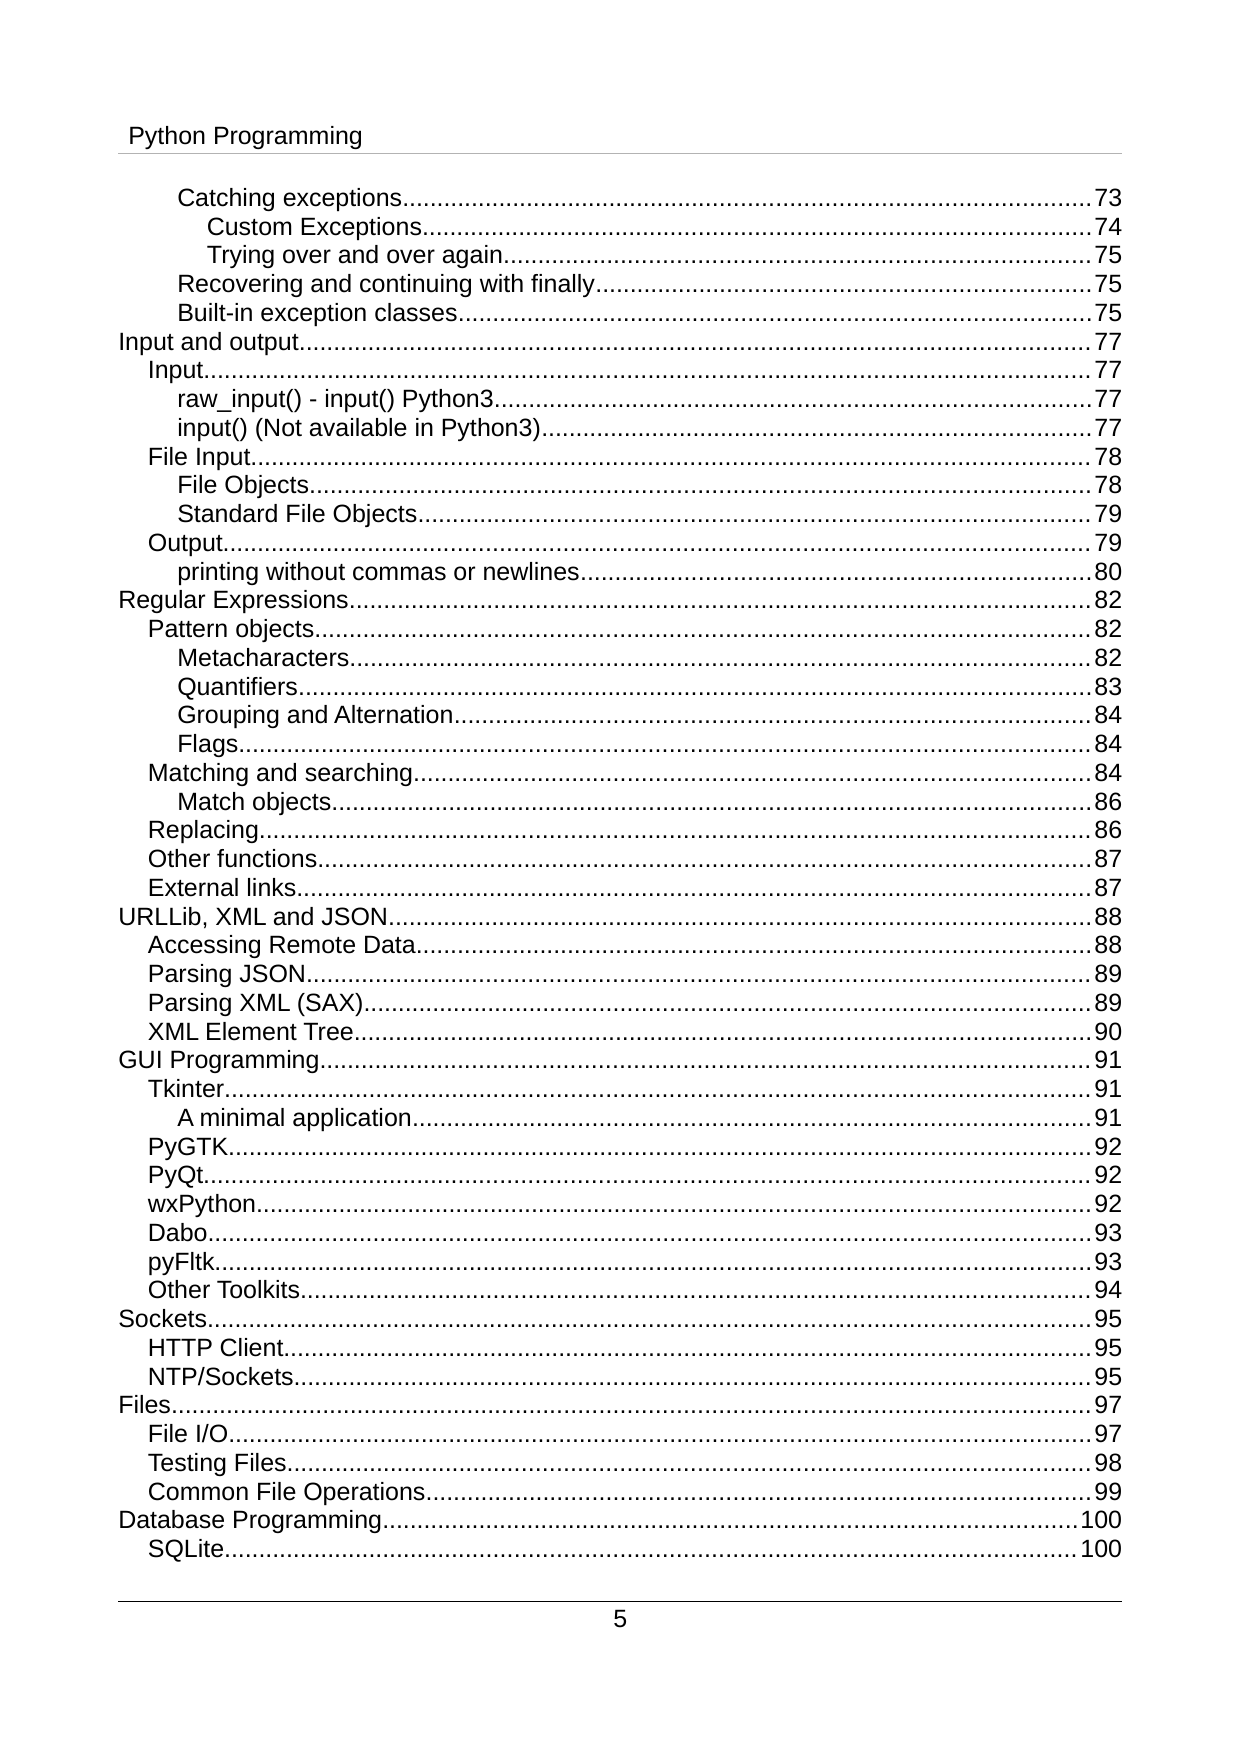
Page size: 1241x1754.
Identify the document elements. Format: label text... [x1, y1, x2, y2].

text Sockets 95 [118, 1304, 1122, 1333]
text Built-in exception classes 75 [177, 298, 1122, 327]
text PyGTK 92 [148, 1132, 1122, 1160]
text Database Programming 100 [118, 1505, 1122, 1534]
text Metacharacters 82 [177, 643, 1122, 672]
text Parsing JSON 89 [148, 959, 1122, 988]
text Output 79 [148, 528, 1122, 557]
text Accessing Remote Data 88 [148, 930, 1122, 959]
text input() (Not available in Python3) 77 [177, 413, 1122, 442]
text File I/O 97 [148, 1419, 1122, 1448]
text Input and output 77 [118, 327, 1122, 355]
text Parsing XML (SAX) 89 [148, 988, 1122, 1017]
text A minimal application 91 [177, 1103, 1122, 1132]
text Regular Expressions 82 [118, 585, 1122, 614]
text Matching and searching 84 [148, 758, 1122, 787]
text GUI Programming 91 [118, 1045, 1122, 1074]
text printing without commas or newlines 80 [177, 557, 1122, 585]
text HTTP Client 95 [148, 1333, 1122, 1362]
text Grouping and Alternation 84 [177, 700, 1122, 729]
text XML Element Tree 90 [148, 1017, 1122, 1045]
text Custom Exceptions 74 [207, 212, 1122, 240]
text Other functions 87 [148, 844, 1122, 873]
text pyFltk 93 [148, 1247, 1122, 1275]
text Common File Operations 99 [148, 1477, 1122, 1505]
text raw_input() - input() Python3 77 [177, 384, 1122, 413]
text URLLib, XML and JSON 88 [118, 902, 1122, 930]
text Input 77 [148, 355, 1122, 384]
text Recovering and continuing with finally 75 [177, 269, 1122, 298]
text Flags 84 [177, 729, 1122, 758]
text External links 87 [148, 873, 1122, 902]
text Files 97 [118, 1390, 1122, 1419]
text Match objects 86 [177, 787, 1122, 815]
text Trying over and over again 75 [207, 240, 1122, 269]
text PyQt 92 [148, 1160, 1122, 1189]
text wxPython 92 [148, 1189, 1122, 1218]
text File Input 78 [148, 442, 1122, 470]
text Dabo 93 [148, 1218, 1122, 1247]
text Tkinter 91 [148, 1074, 1122, 1103]
text Replacing 86 [148, 815, 1122, 844]
text Other Toolkits 94 [148, 1275, 1122, 1304]
text Pattern objects 82 [148, 614, 1122, 643]
text Catching exceptions 73 [177, 183, 1122, 212]
text Quantifiers 83 [177, 672, 1122, 700]
text Testing Files 98 [148, 1448, 1122, 1477]
text NTP/Sockets 95 [148, 1362, 1122, 1390]
text SQLite 100 [148, 1534, 1122, 1563]
text File Objects 78 [177, 470, 1122, 499]
text Standard File Objects 79 [177, 499, 1122, 528]
